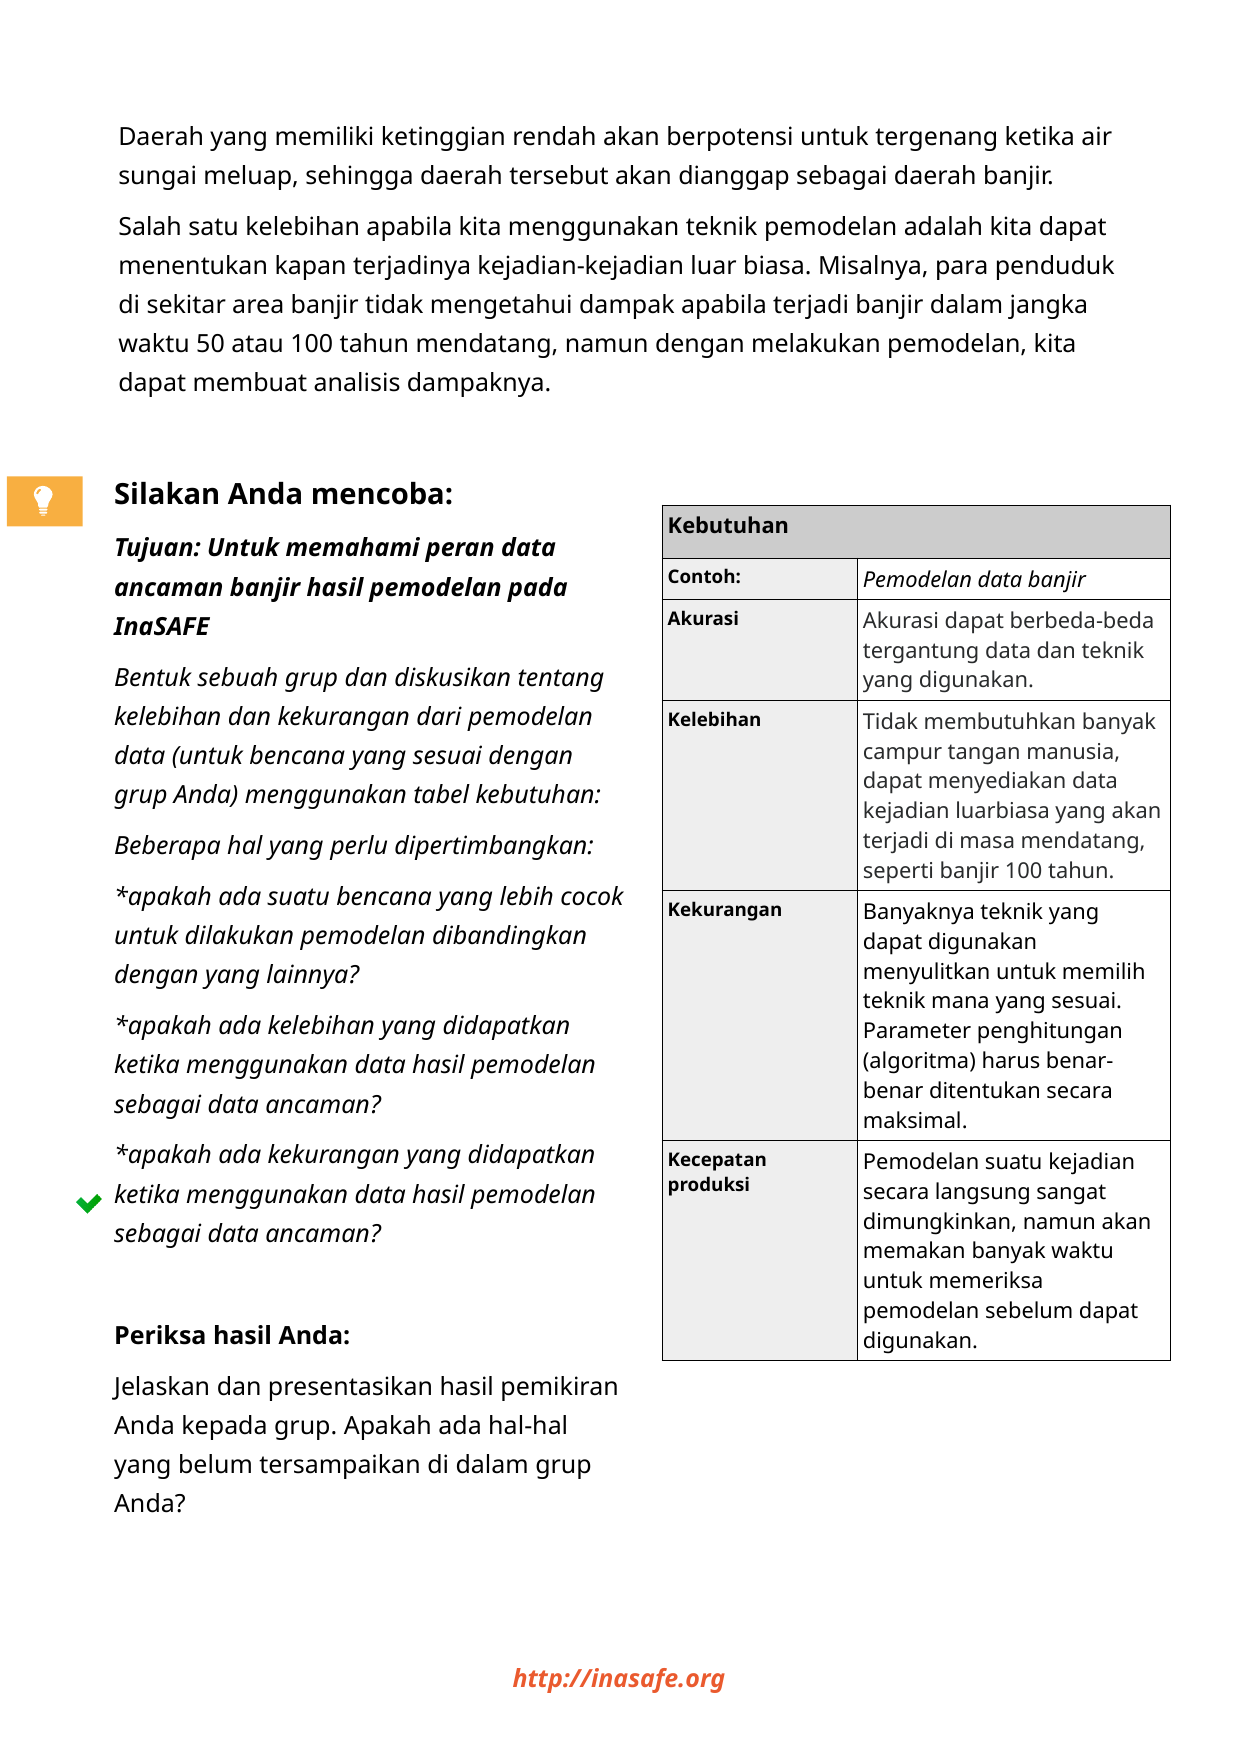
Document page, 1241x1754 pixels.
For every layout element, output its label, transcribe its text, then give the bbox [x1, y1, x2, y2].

table_cell Kecepatan produksi [663, 1141, 857, 1360]
text Daerah yang memiliki ketinggian rendah akan berpotensi untuk tergenang ketika air sungai meluap, sehingga daerah tersebut akan dianggap sebagai daerah banjir. [118, 118, 1122, 191]
text Salah satu kelebihan apabila kita menggunakan teknik pemodelan adalah kita dapat menentukan kapan terjadinya kejadian-kejadian luar biasa. Misalnya, para penduduk di sekitar area banjir tidak mengetahui dampak apabila terjadi banjir dalam jangka waktu 50 atau 100 tahun mendatang, namun dengan melakukan pemodelan, kita dapat membuat analisis dampaknya. [118, 208, 1122, 399]
table_cell Pemodelan data banjir [858, 559, 1170, 599]
table_cell Tidak membutuhkan banyak campur tangan manusia, dapat menyediakan data kejadian luarbiasa yang akan terjadi di masa mendatang, seperti banjir 100 tahun. [858, 701, 1170, 890]
table_cell Kekurangan [663, 891, 857, 1140]
table_cell Akurasi [663, 600, 857, 700]
table_cell Kelebihan [663, 701, 857, 890]
table_cell Pemodelan suatu kejadian secara langsung sangat dimungkinkan, namun akan memakan banyak waktu untuk memeriksa pemodelan sebelum dapat digunakan. [858, 1141, 1170, 1360]
table_cell Banyaknya teknik yang dapat digunakan menyulitkan untuk memilih teknik mana yang sesuai. Parameter penghitungan (algoritma) harus benar-benar ditentukan secara maksimal. [858, 891, 1170, 1140]
table_cell Akurasi dapat berbeda-beda tergantung data dan teknik yang digunakan. [858, 600, 1170, 700]
table_cell Contoh: [663, 559, 857, 599]
table_header Kebutuhan [663, 506, 1170, 558]
